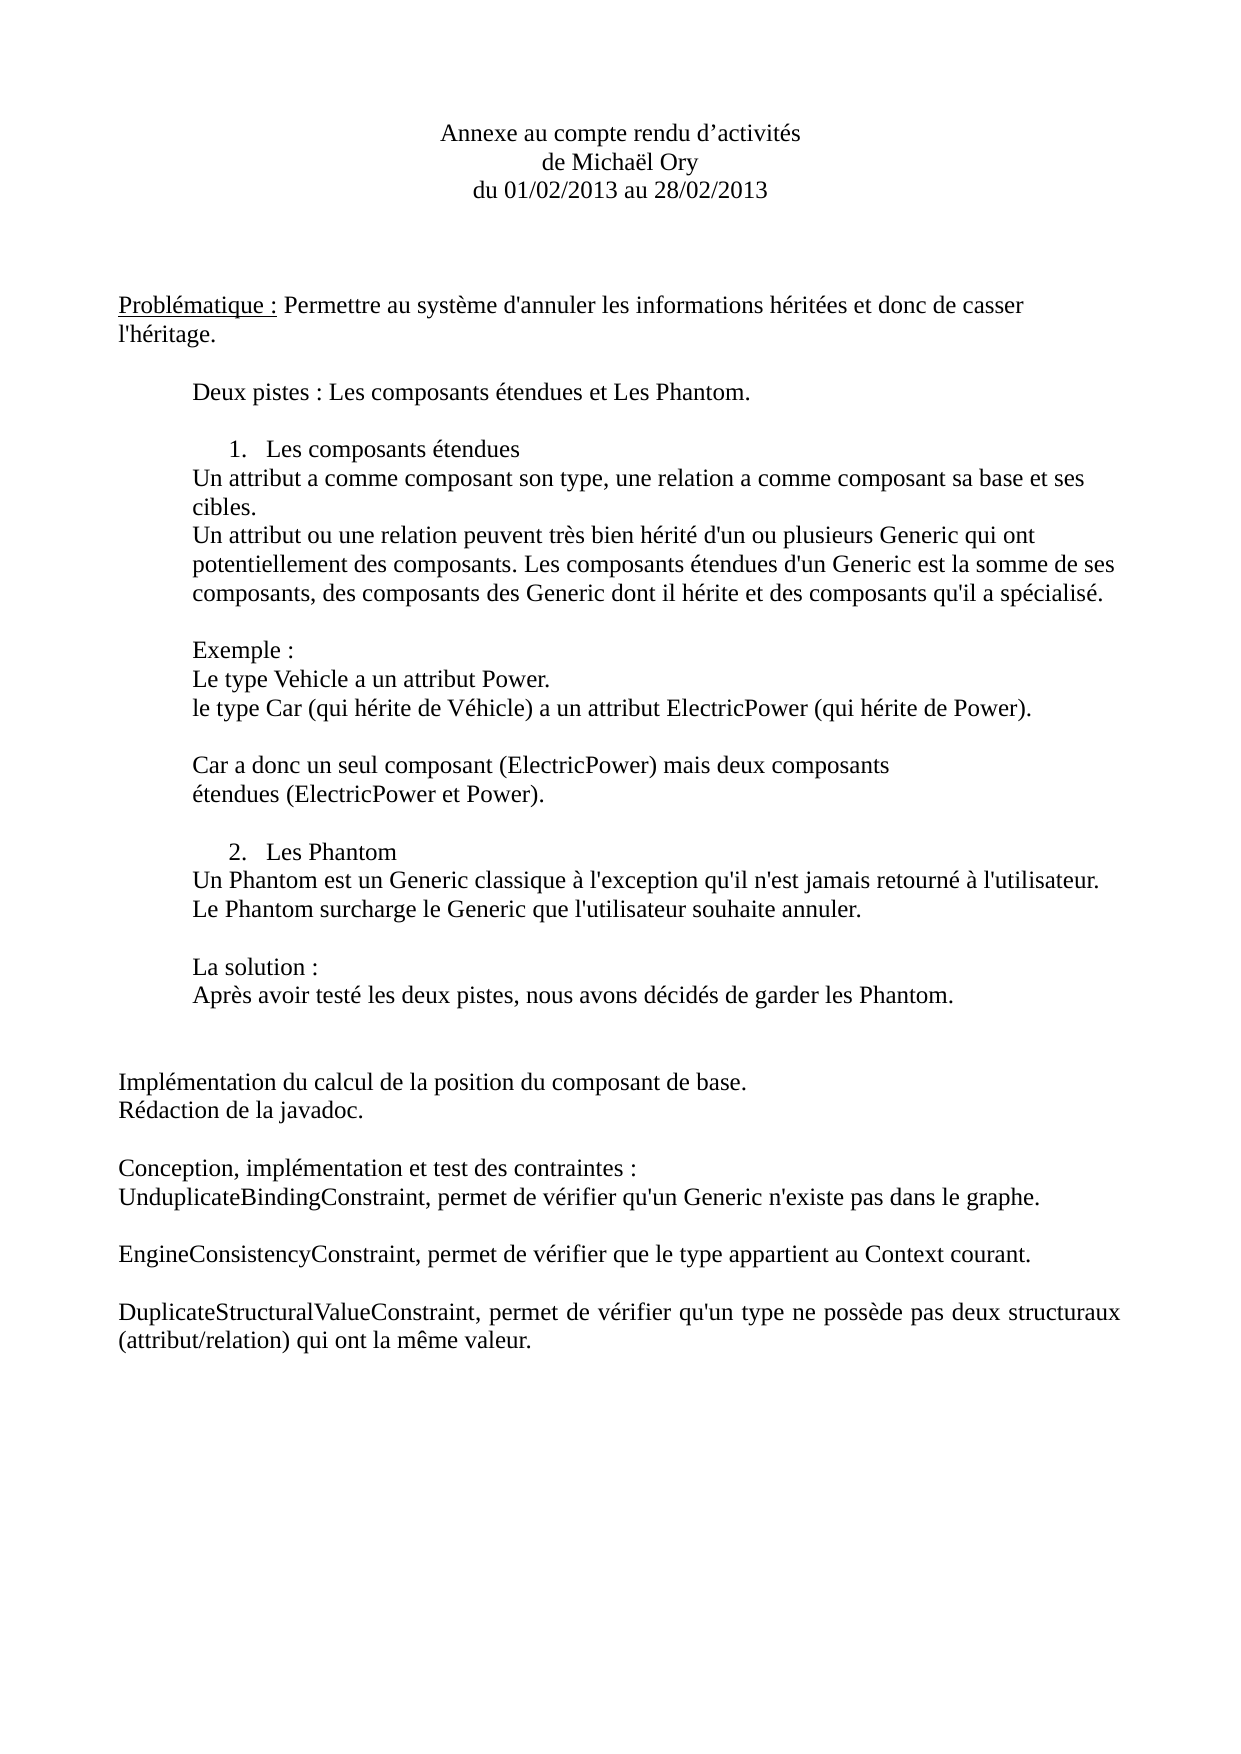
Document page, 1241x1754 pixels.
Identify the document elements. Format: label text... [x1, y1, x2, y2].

text Deux pistes : Les composants étendues et Les Phantom. [192, 377, 1122, 406]
text Annexe au compte rendu d’activités [118, 118, 1122, 147]
text de Michaël Ory [118, 147, 1122, 176]
text Un Phantom est un Generic classique à l'exception qu'il n'est jamais retourné à l'utilisateur. [192, 866, 1122, 894]
text Un attribut ou une relation peuvent très bien hérité d'un ou plusieurs Generic qui ont potentiellement des composants. Les composants étendues d'un Generic est la somme de ses composants, des composants des Generic dont il hérite et des composants qu'il a spécialisé. [192, 521, 1122, 607]
text Le type Vehicle a un attribut Power. [192, 664, 1122, 693]
text Le Phantom surcharge le Generic que l'utilisateur souhaite annuler. [192, 894, 1122, 923]
list Les composants étendues [228, 434, 1122, 463]
text Car a donc un seul composant (ElectricPower) mais deux composants étendues (ElectricPower et Power). [192, 751, 1122, 808]
text Exemple : [192, 636, 1122, 664]
text La solution : [192, 952, 1122, 981]
text EngineConsistencyConstraint, permet de vérifier que le type appartient au Context courant. [118, 1239, 1122, 1268]
text Problématique : Permettre au système d'annuler les informations héritées et donc de casser l'héritage. [118, 291, 1122, 348]
text Un attribut a comme composant son type, une relation a comme composant sa base et ses cibles. [192, 463, 1122, 521]
text le type Car (qui hérite de Véhicle) a un attribut ElectricPower (qui hérite de Power). [192, 693, 1122, 722]
text UnduplicateBindingConstraint, permet de vérifier qu'un Generic n'existe pas dans le graphe. [118, 1182, 1122, 1211]
text DuplicateStructuralValueConstraint, permet de vérifier qu'un type ne possède pas deux structuraux (attribut/relation) qui ont la même valeur. [118, 1297, 1122, 1354]
text Après avoir testé les deux pistes, nous avons décidés de garder les Phantom. [192, 981, 1122, 1009]
text Conception, implémentation et test des contraintes : [118, 1153, 1122, 1182]
text Rédaction de la javadoc. [118, 1096, 1122, 1124]
text du 01/02/2013 au 28/02/2013 [118, 176, 1122, 204]
text Implémentation du calcul de la position du composant de base. [118, 1067, 1122, 1096]
list Les Phantom [228, 837, 1122, 866]
